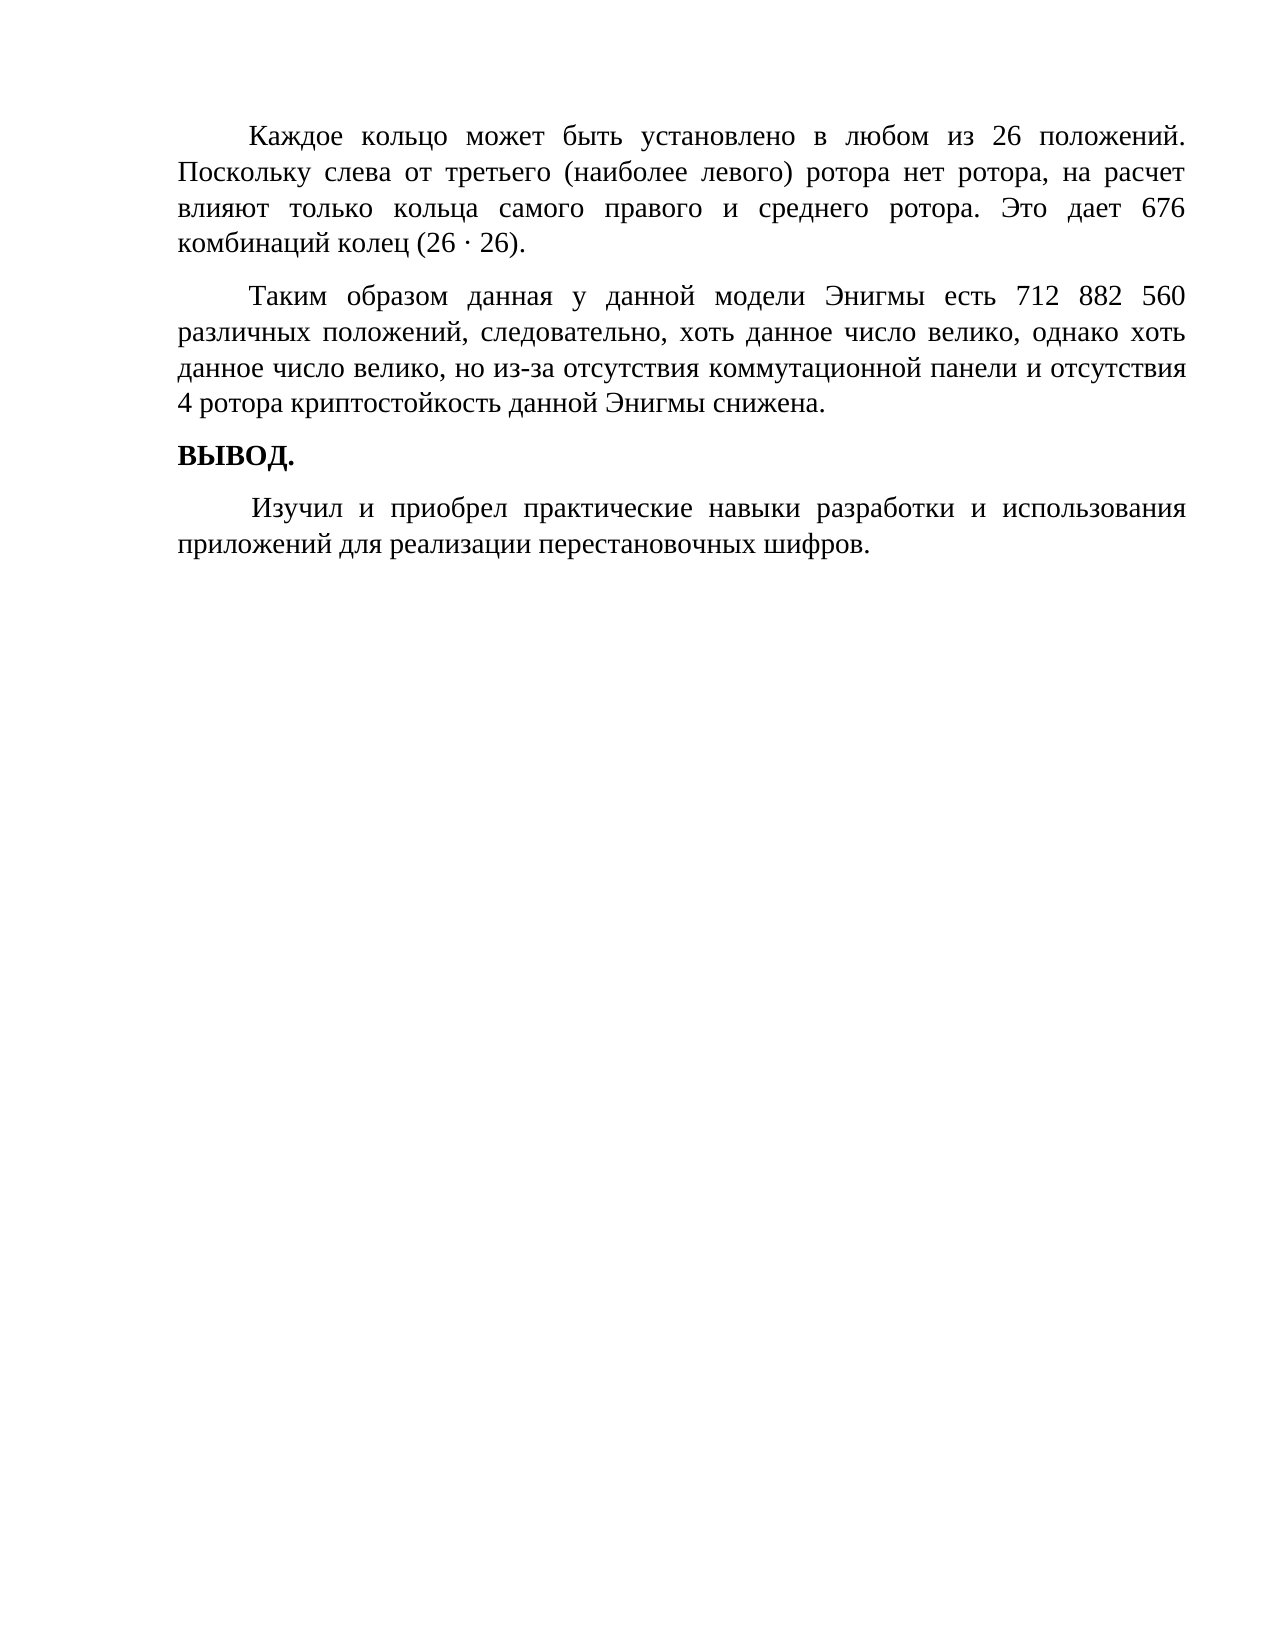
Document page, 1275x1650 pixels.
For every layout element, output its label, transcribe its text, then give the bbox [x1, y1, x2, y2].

text Каждое кольцо может быть установлено в любом из 26 положений. Поскольку слева от третьего (наиболее левого) ротора нет ротора, на расчет влияют только кольца самого правого и среднего ротора. Это дает 676 комбинаций колец (26 · 26). [177, 118, 1186, 259]
text Изучил и приобрел практические навыки разработки и использования приложений для реализации перестановочных шифров. [177, 491, 1186, 560]
text ВЫВОД. [177, 438, 1186, 472]
text Таким образом данная у данной модели Энигмы есть 712 882 560 различных положений, следовательно, хоть данное число велико, однако хоть данное число велико, но из-за отсутствия коммутационной панели и отсутствия 4 ротора криптостойкость данной Энигмы снижена. [177, 278, 1186, 419]
